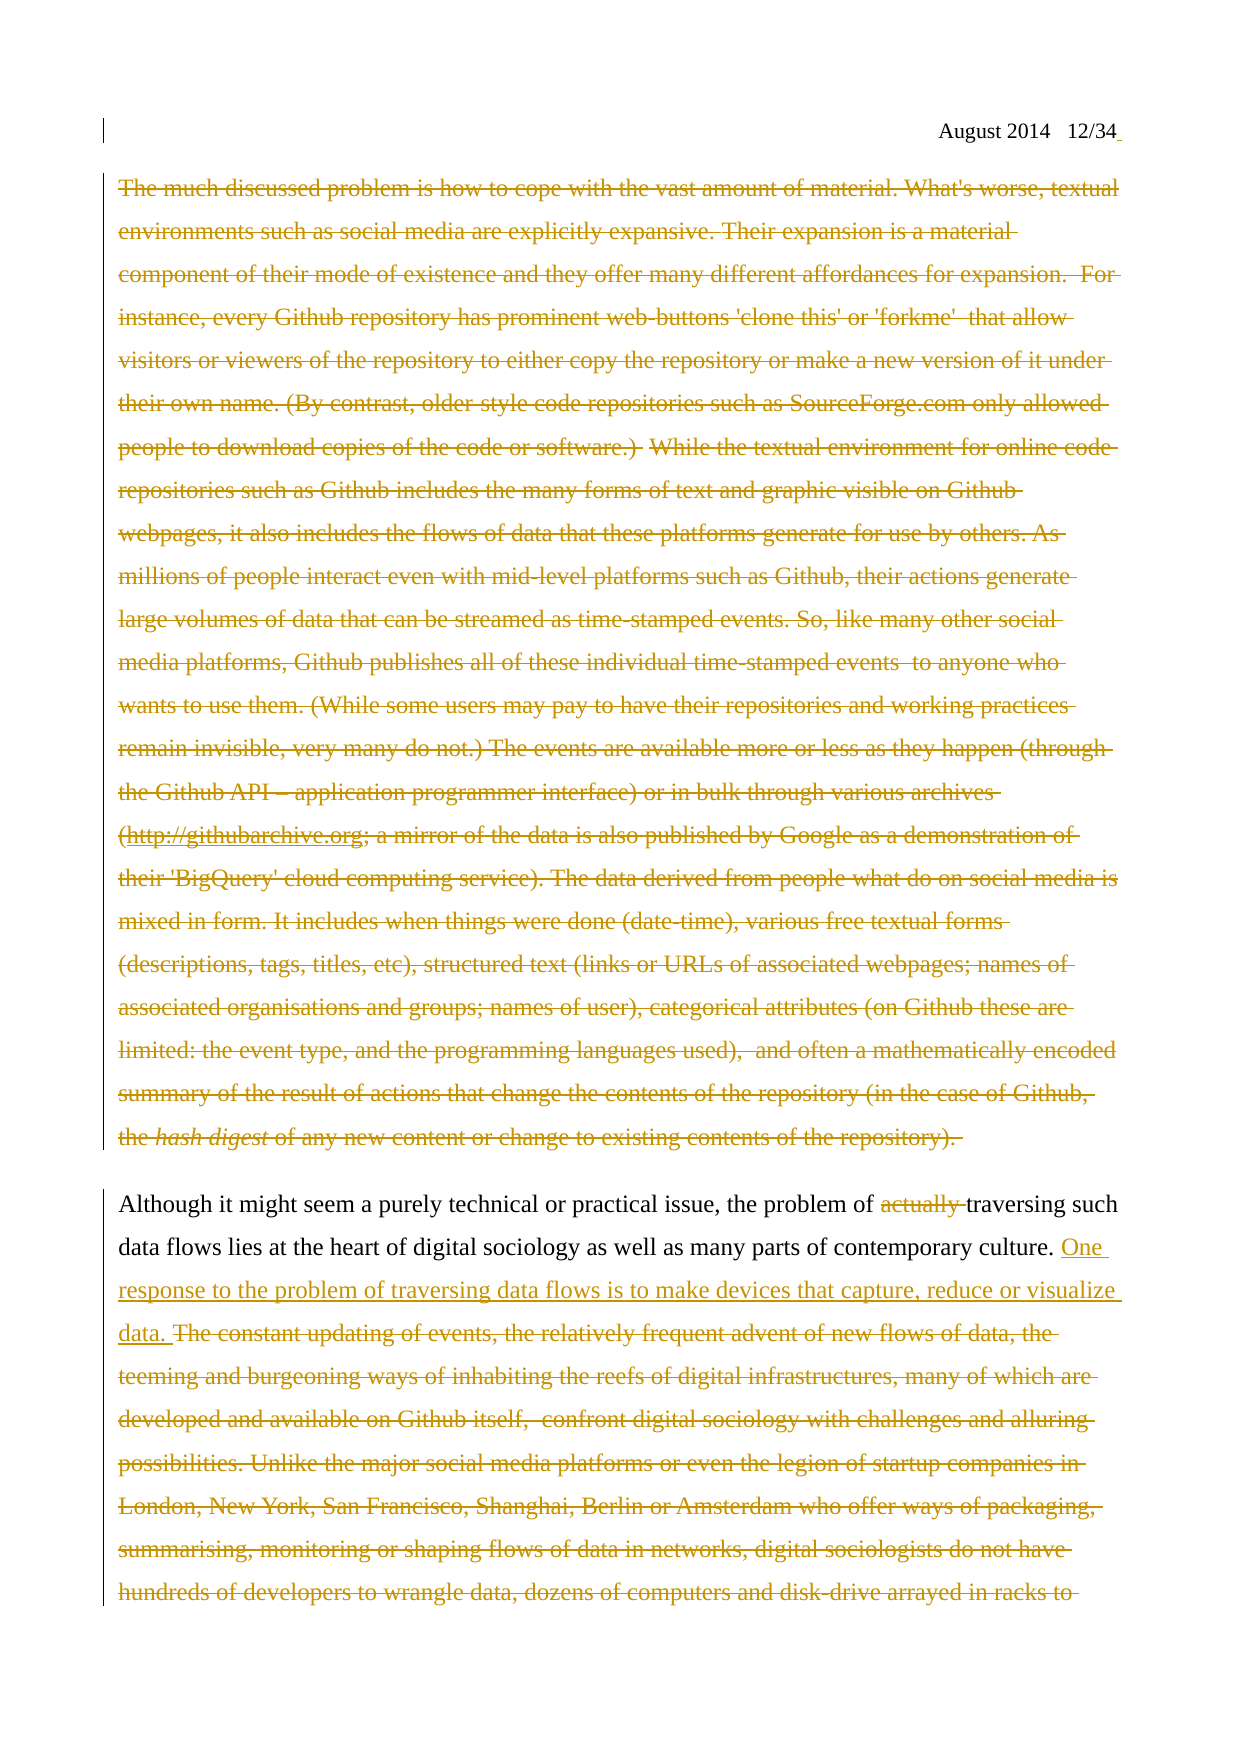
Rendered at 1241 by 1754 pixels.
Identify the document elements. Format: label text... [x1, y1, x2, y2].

text Although it might seem a purely technical or practical issue, the problem of traversing such data flows lies at the heart of digital sociology as well as many parts of contemporary culture. One response to the problem of traversing data flows is to make devices that capture, reduce or visualize data. [118, 1189, 1122, 1300]
text Although it might seem a purely technical or practical issue, the problem of traversing such data flows lies at the heart of digital sociology as well as many parts of contemporary culture. One response to the problem of traversing data flows is to make devices that capture, reduce or visualize data. [118, 1302, 1122, 1606]
